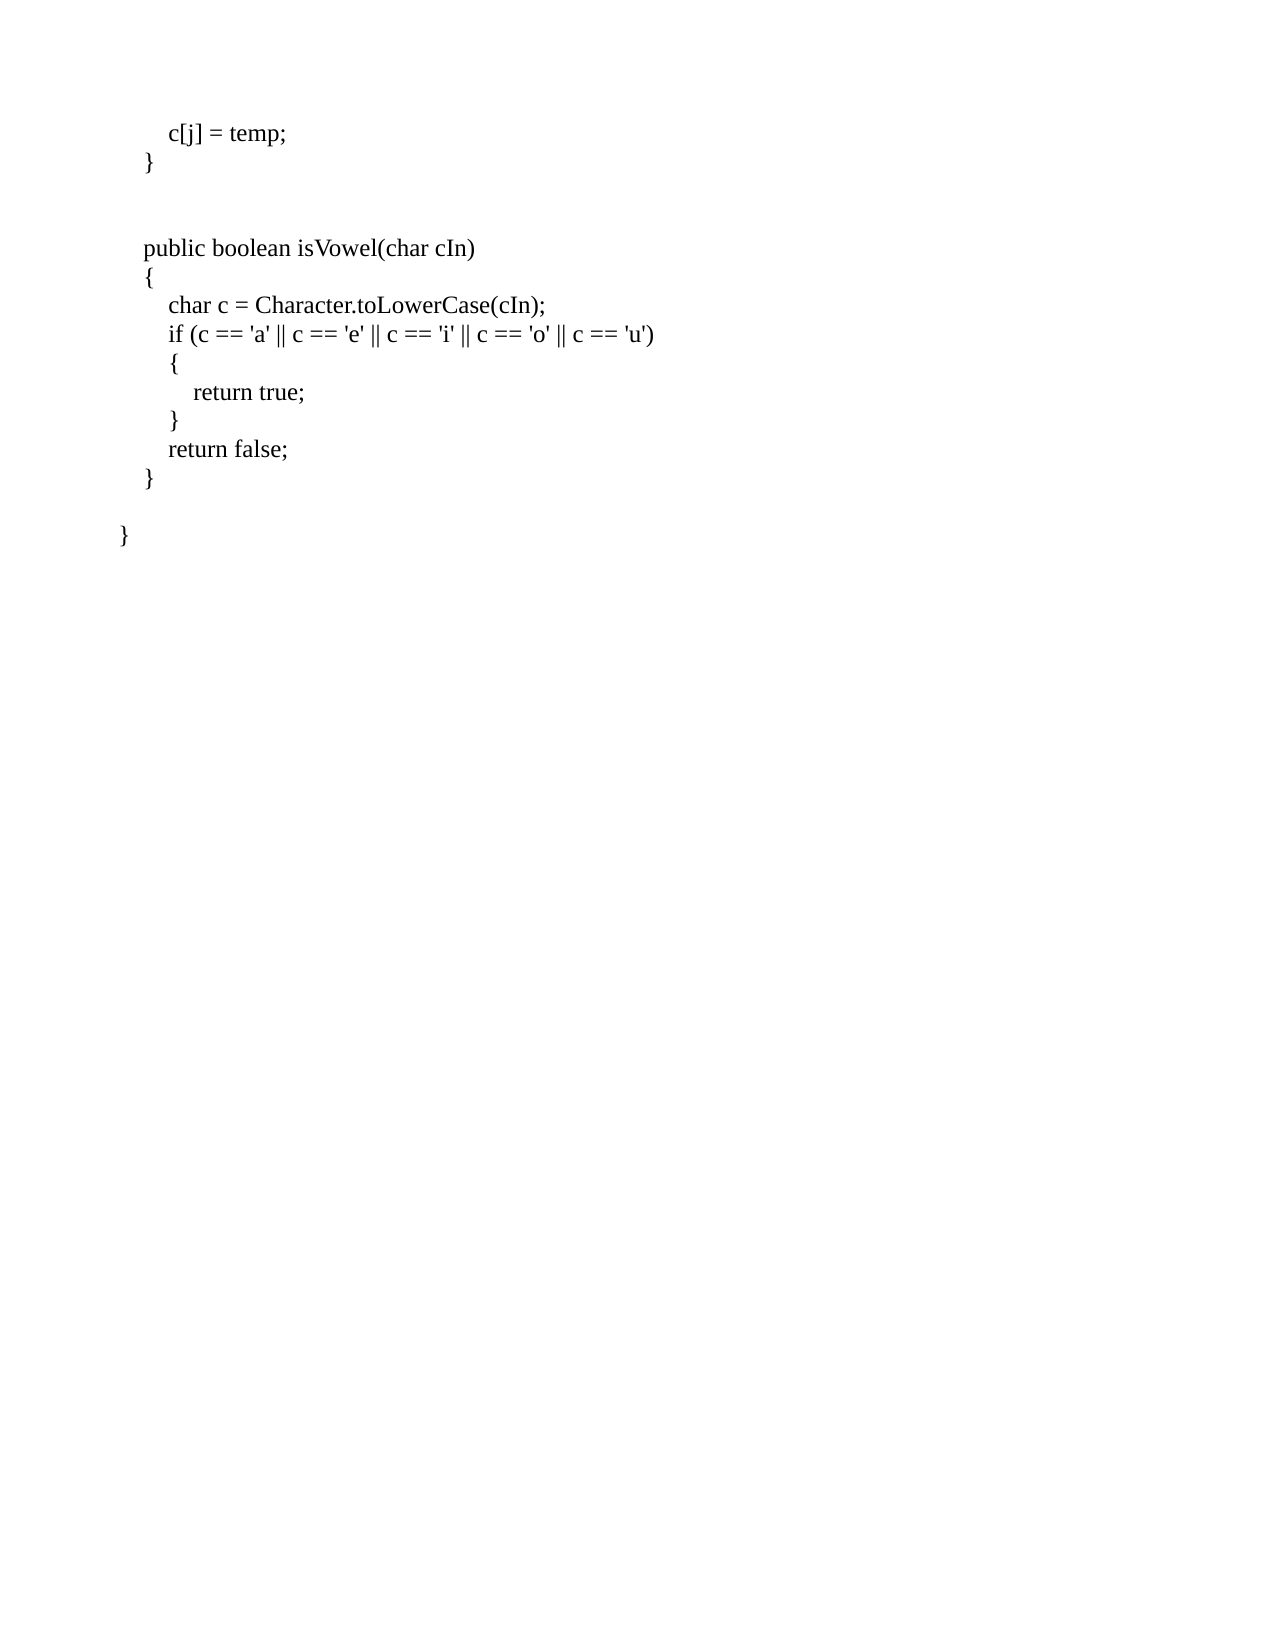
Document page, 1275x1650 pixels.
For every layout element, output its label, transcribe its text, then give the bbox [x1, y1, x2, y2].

text { [118, 348, 1157, 377]
text char c = Character.toLowerCase(cIn); [118, 291, 1157, 319]
text c[j] = temp; [118, 118, 1157, 147]
text if (c == 'a' || c == 'e' || c == 'i' || c == 'o' || c == 'u') [118, 319, 1157, 348]
text } [118, 147, 1157, 176]
text return true; [118, 377, 1157, 406]
text } [118, 521, 1157, 549]
text } [118, 406, 1157, 434]
text { [118, 262, 1157, 291]
text } [118, 463, 1157, 492]
text return false; [118, 434, 1157, 463]
text public boolean isVowel(char cIn) [118, 233, 1157, 262]
